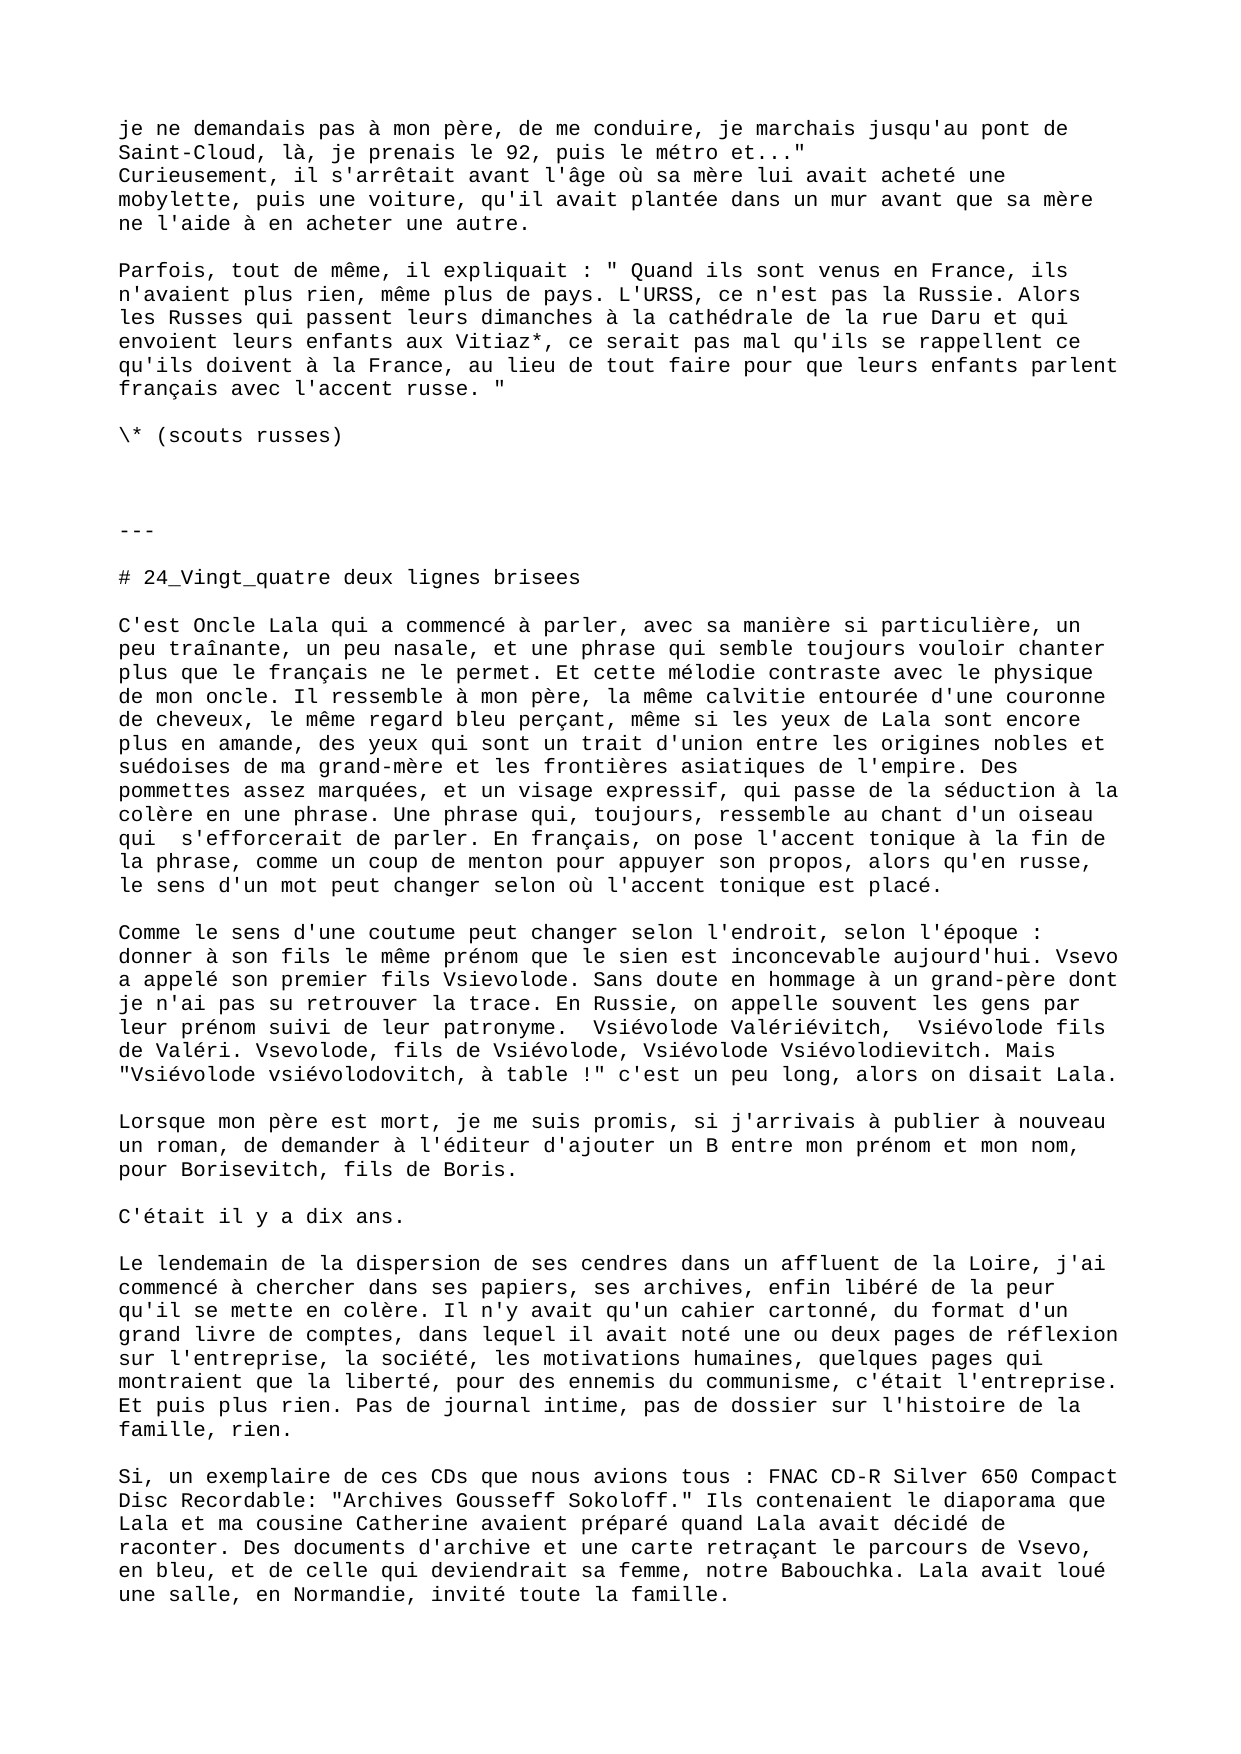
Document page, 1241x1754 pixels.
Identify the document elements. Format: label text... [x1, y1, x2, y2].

text # 24_Vingt_quatre deux lignes brisees [118, 567, 1122, 591]
text Le lendemain de la dispersion de ses cendres dans un affluent de la Loire, j'ai commencé à chercher dans ses papiers, ses archives, enfin libéré de la peur qu'il se mette en colère. Il n'y avait qu'un cahier cartonné, du format d'un grand livre de comptes, dans lequel il avait noté une ou deux pages de réflexion sur l'entreprise, la société, les motivations humaines, quelques pages qui montraient que la liberté, pour des ennemis du communisme, c'était l'entreprise. Et puis plus rien. Pas de journal intime, pas de dossier sur l'histoire de la famille, rien. [118, 1253, 1122, 1442]
text C'était il y a dix ans. [118, 1206, 1122, 1229]
text --- [118, 520, 1122, 544]
text Curieusement, il s'arrêtait avant l'âge où sa mère lui avait acheté une mobylette, puis une voiture, qu'il avait plantée dans un mur avant que sa mère ne l'aide à en acheter une autre. [118, 165, 1122, 236]
text C'est Oncle Lala qui a commencé à parler, avec sa manière si particulière, un peu traînante, un peu nasale, et une phrase qui semble toujours vouloir chanter plus que le français ne le permet. Et cette mélodie contraste avec le physique de mon oncle. Il ressemble à mon père, la même calvitie entourée d'une couronne de cheveux, le même regard bleu perçant, même si les yeux de Lala sont encore plus en amande, des yeux qui sont un trait d'union entre les origines nobles et suédoises de ma grand-mère et les frontières asiatiques de l'empire. Des pommettes assez marquées, et un visage expressif, qui passe de la séduction à la colère en une phrase. Une phrase qui, toujours, ressemble au chant d'un oiseau qui s'efforcerait de parler. En français, on pose l'accent tonique à la fin de la phrase, comme un coup de menton pour appuyer son propos, alors qu'en russe, le sens d'un mot peut changer selon où l'accent tonique est placé. [118, 615, 1122, 898]
text Lorsque mon père est mort, je me suis promis, si j'arrivais à publier à nouveau un roman, de demander à l'éditeur d'ajouter un B entre mon prénom et mon nom, pour Borisevitch, fils de Boris. [118, 1111, 1122, 1182]
text je ne demandais pas à mon père, de me conduire, je marchais jusqu'au pont de Saint-Cloud, là, je prenais le 92, puis le métro et..." [118, 118, 1122, 165]
text Comme le sens d'une coutume peut changer selon l'endroit, selon l'époque : donner à son fils le même prénom que le sien est inconcevable aujourd'hui. Vsevo a appelé son premier fils Vsievolode. Sans doute en hommage à un grand-père dont je n'ai pas su retrouver la trace. En Russie, on appelle souvent les gens par leur prénom suivi de leur patronyme. Vsiévolode Valériévitch, Vsiévolode fils de Valéri. Vsevolode, fils de Vsiévolode, Vsiévolode Vsiévolodievitch. Mais "Vsiévolode vsiévolodovitch, à table !" c'est un peu long, alors on disait Lala. [118, 922, 1122, 1088]
text Parfois, tout de même, il expliquait : " Quand ils sont venus en France, ils n'avaient plus rien, même plus de pays. L'URSS, ce n'est pas la Russie. Alors les Russes qui passent leurs dimanches à la cathédrale de la rue Daru et qui envoient leurs enfants aux Vitiaz*, ce serait pas mal qu'ils se rappellent ce qu'ils doivent à la France, au lieu de tout faire pour que leurs enfants parlent français avec l'accent russe. " [118, 260, 1122, 402]
text \* (scouts russes) [118, 426, 1122, 449]
text Si, un exemplaire de ces CDs que nous avions tous : FNAC CD-R Silver 650 Compact Disc Recordable: "Archives Gousseff Sokoloff." Ils contenaient le diaporama que Lala et ma cousine Catherine avaient préparé quand Lala avait décidé de raconter. Des documents d'archive et une carte retraçant le parcours de Vsevo, en bleu, et de celle qui deviendrait sa femme, notre Babouchka. Lala avait loué une salle, en Normandie, invité toute la famille. [118, 1466, 1122, 1608]
